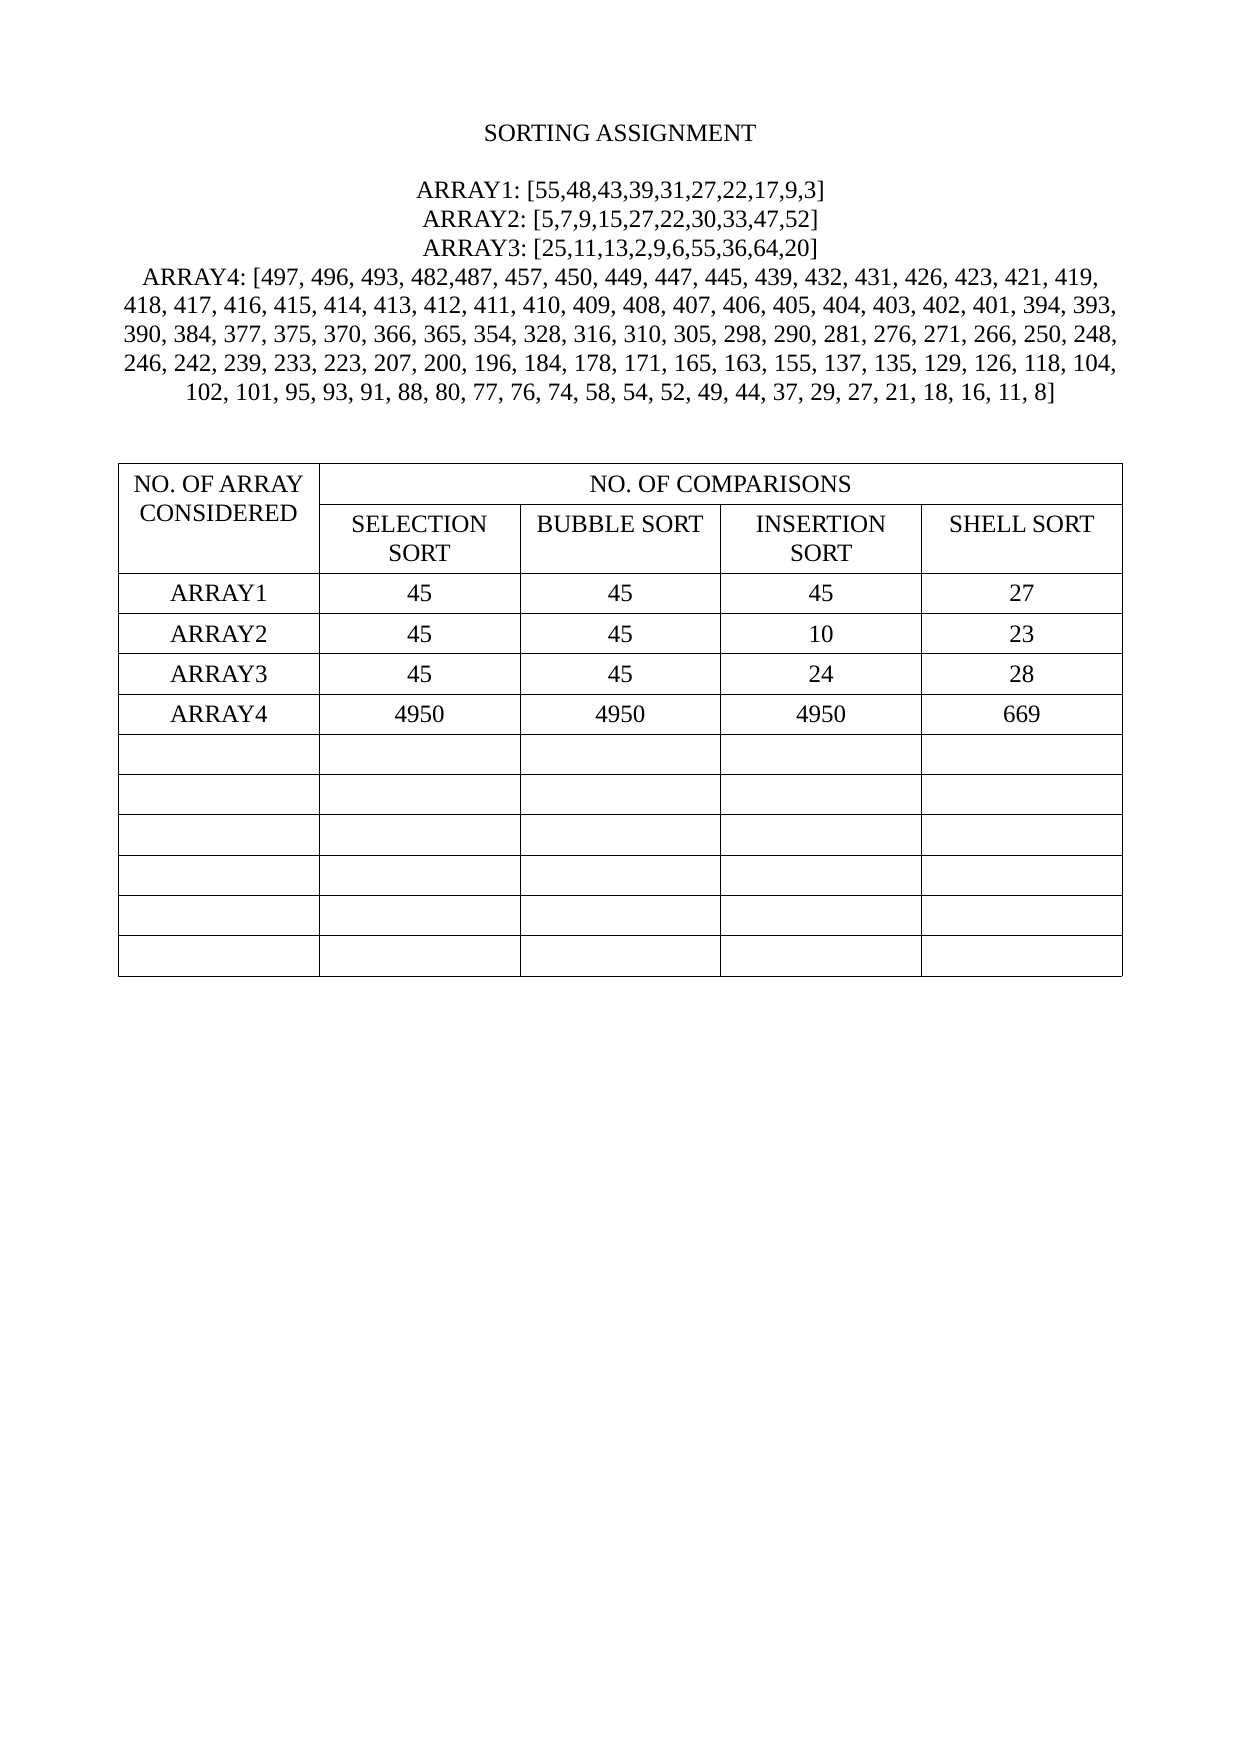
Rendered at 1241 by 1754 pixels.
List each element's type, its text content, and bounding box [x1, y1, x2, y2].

text ARRAY4: [497, 496, 493, 482,487, 457, 450, 449, 447, 445, 439, 432, 431, 426, 423, 421, 419, 418, 417, 416, 415, 414, 413, 412, 411, 410, 409, 408, 407, 406, 405, 404, 403, 402, 401, 394, 393, 390, 384, 377, 375, 370, 366, 365, 354, 328, 316, 310, 305, 298, 290, 281, 276, 271, 266, 250, 248, 246, 242, 239, 233, 223, 207, 200, 196, 184, 178, 171, 165, 163, 155, 137, 135, 129, 126, 118, 104, 102, 101, 95, 93, 91, 88, 80, 77, 76, 74, 58, 54, 52, 49, 44, 37, 29, 27, 21, 18, 16, 11, 8] [118, 262, 1122, 406]
table_cell 23 [922, 614, 1122, 653]
table_cell [521, 936, 720, 976]
table_cell 45 [320, 614, 520, 653]
table_cell 28 [922, 654, 1122, 693]
table_cell 45 [721, 574, 921, 613]
table_cell ARRAY2 [119, 614, 319, 653]
table_cell 24 [721, 654, 921, 693]
table_cell [320, 775, 520, 814]
table_cell [521, 815, 720, 855]
table_cell 27 [922, 574, 1122, 613]
table_cell [320, 936, 520, 976]
table_cell 45 [320, 574, 520, 613]
table_cell ARRAY3 [119, 654, 319, 693]
table_cell [721, 856, 921, 895]
table_cell [320, 815, 520, 855]
table_cell 4950 [521, 695, 720, 734]
table_cell [320, 896, 520, 935]
table_cell SHELL SORT [922, 505, 1122, 572]
text SORTING ASSIGNMENT [118, 118, 1122, 147]
table_cell INSERTION SORT [721, 505, 921, 572]
table_cell 45 [521, 574, 720, 613]
table_cell [922, 735, 1122, 774]
table_cell [922, 856, 1122, 895]
table_cell [922, 775, 1122, 814]
table_cell [119, 775, 319, 814]
table_cell [521, 896, 720, 935]
table_header NO. OF ARRAY CONSIDERED [119, 464, 319, 572]
table_cell ARRAY1 [119, 574, 319, 613]
table_cell SELECTION SORT [320, 505, 520, 572]
table_cell [721, 896, 921, 935]
table_cell [119, 896, 319, 935]
table_cell 4950 [721, 695, 921, 734]
table_cell [119, 936, 319, 976]
table_cell [521, 735, 720, 774]
table_cell [119, 856, 319, 895]
table_cell 45 [521, 614, 720, 653]
table_cell 10 [721, 614, 921, 653]
table_cell 669 [922, 695, 1122, 734]
table_cell 45 [320, 654, 520, 693]
table_cell ARRAY4 [119, 695, 319, 734]
table_cell [721, 936, 921, 976]
table_cell [119, 815, 319, 855]
table_cell [922, 815, 1122, 855]
table_cell [521, 856, 720, 895]
table_cell [922, 936, 1122, 976]
table_cell [721, 815, 921, 855]
text ARRAY2: [5,7,9,15,27,22,30,33,47,52] [118, 204, 1122, 233]
table_cell 4950 [320, 695, 520, 734]
table_cell [320, 856, 520, 895]
table_cell [922, 896, 1122, 935]
table_cell 45 [521, 654, 720, 693]
table_cell [320, 735, 520, 774]
table_cell [521, 775, 720, 814]
text ARRAY3: [25,11,13,2,9,6,55,36,64,20] [118, 233, 1122, 262]
text ARRAY1: [55,48,43,39,31,27,22,17,9,3] [118, 176, 1122, 204]
table_cell BUBBLE SORT [521, 505, 720, 572]
table_cell [119, 735, 319, 774]
table_header NO. OF COMPARISONS [320, 464, 1122, 503]
table_cell [721, 735, 921, 774]
table_cell [721, 775, 921, 814]
